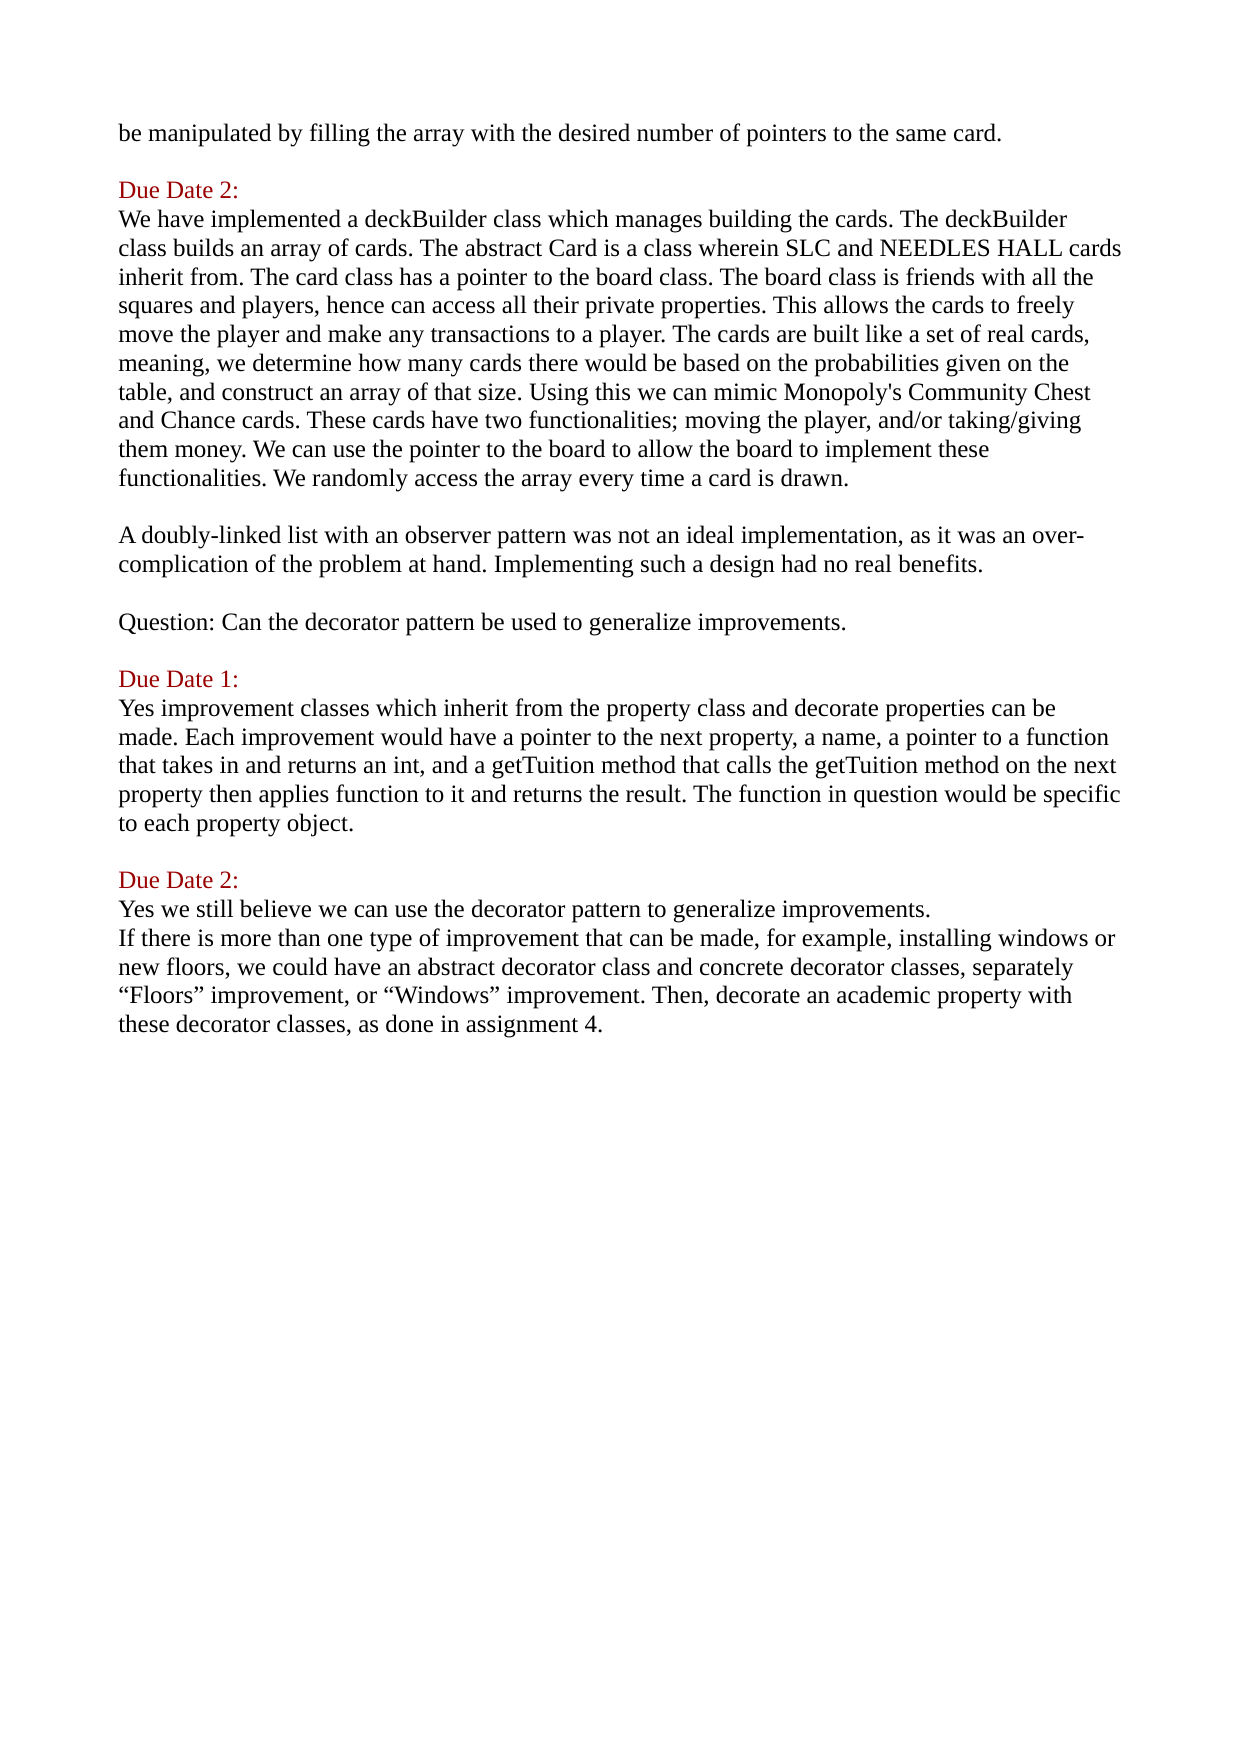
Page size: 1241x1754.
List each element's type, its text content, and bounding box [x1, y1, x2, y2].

text Due Date 1: [118, 664, 1122, 693]
text Due Date 2: [118, 866, 1122, 894]
text be manipulated by filling the array with the desired number of pointers to the same card. [118, 118, 1122, 147]
text Yes we still believe we can use the decorator pattern to generalize improvements. [118, 894, 1122, 923]
text Question: Can the decorator pattern be used to generalize improvements. [118, 607, 1122, 636]
text A doubly-linked list with an observer pattern was not an ideal implementation, as it was an over-complication of the problem at hand. Implementing such a design had no real benefits. [118, 521, 1122, 578]
text We have implemented a deckBuilder class which manages building the cards. The deckBuilder class builds an array of cards. The abstract Card is a class wherein SLC and NEEDLES HALL cards inherit from. The card class has a pointer to the board class. The board class is friends with all the squares and players, hence can access all their private properties. This allows the cards to freely move the player and make any transactions to a player. The cards are built like a set of real cards, meaning, we determine how many cards there would be based on the probabilities given on the table, and construct an array of that size. Using this we can mimic Monopoly's Community Chest and Chance cards. These cards have two functionalities; moving the player, and/or taking/giving them money. We can use the pointer to the board to allow the board to implement these functionalities. We randomly access the array every time a card is drawn. [118, 204, 1122, 492]
text Yes improvement classes which inherit from the property class and decorate properties can be made. Each improvement would have a pointer to the next property, a name, a pointer to a function that takes in and returns an int, and a getTuition method that calls the getTuition method on the next property then applies function to it and returns the result. The function in question would be specific to each property object. [118, 693, 1122, 837]
text If there is more than one type of improvement that can be made, for example, installing windows or new floors, we could have an abstract decorator class and concrete decorator classes, separately “Floors” improvement, or “Windows” improvement. Then, decorate an academic property with these decorator classes, as done in assignment 4. [118, 923, 1122, 1038]
text Due Date 2: [118, 176, 1122, 204]
